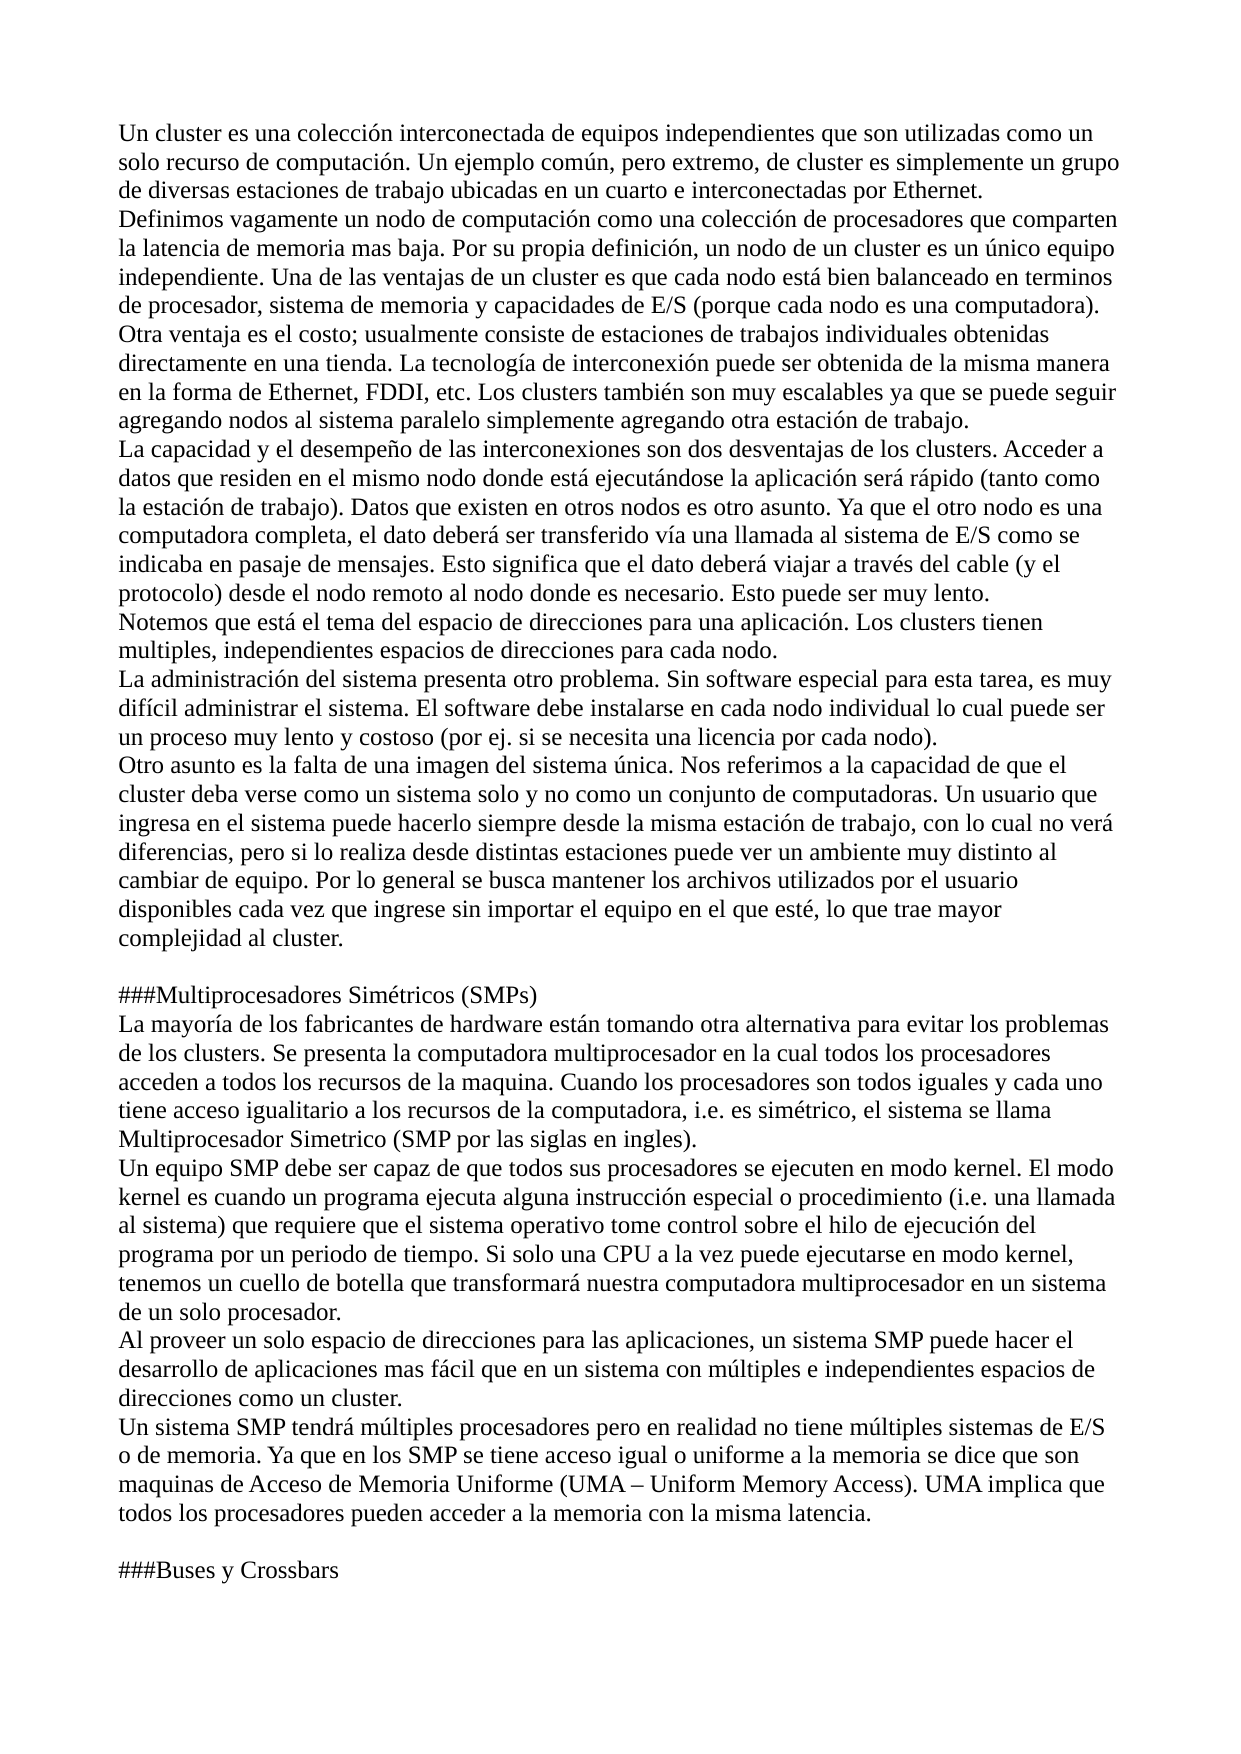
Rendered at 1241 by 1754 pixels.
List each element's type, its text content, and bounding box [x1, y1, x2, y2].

text Un equipo SMP debe ser capaz de que todos sus procesadores se ejecuten en modo kernel. El modo kernel es cuando un programa ejecuta alguna instrucción especial o procedimiento (i.e. una llamada al sistema) que requiere que el sistema operativo tome control sobre el hilo de ejecución del programa por un periodo de tiempo. Si solo una CPU a la vez puede ejecutarse en modo kernel, tenemos un cuello de botella que transformará nuestra computadora multiprocesador en un sistema de un solo procesador. [118, 1153, 1122, 1326]
text Un cluster es una colección interconectada de equipos independientes que son utilizadas como un solo recurso de computación. Un ejemplo común, pero extremo, de cluster es simplemente un grupo de diversas estaciones de trabajo ubicadas en un cuarto e interconectadas por Ethernet. [118, 118, 1122, 204]
text La capacidad y el desempeño de las interconexiones son dos desventajas de los clusters. Acceder a datos que residen en el mismo nodo donde está ejecutándose la aplicación será rápido (tanto como la estación de trabajo). Datos que existen en otros nodos es otro asunto. Ya que el otro nodo es una computadora completa, el dato deberá ser transferido vía una llamada al sistema de E/S como se indicaba en pasaje de mensajes. Esto significa que el dato deberá viajar a través del cable (y el protocolo) desde el nodo remoto al nodo donde es necesario. Esto puede ser muy lento. [118, 434, 1122, 607]
text Un sistema SMP tendrá múltiples procesadores pero en realidad no tiene múltiples sistemas de E/S o de memoria. Ya que en los SMP se tiene acceso igual o uniforme a la memoria se dice que son maquinas de Acceso de Memoria Uniforme (UMA – Uniform Memory Access). UMA implica que todos los procesadores pueden acceder a la memoria con la misma latencia. [118, 1412, 1122, 1527]
text ###Multiprocesadores Simétricos (SMPs) [118, 981, 1122, 1009]
text Notemos que está el tema del espacio de direcciones para una aplicación. Los clusters tienen multiples, independientes espacios de direcciones para cada nodo. [118, 607, 1122, 664]
text Definimos vagamente un nodo de computación como una colección de procesadores que comparten la latencia de memoria mas baja. Por su propia definición, un nodo de un cluster es un único equipo independiente. Una de las ventajas de un cluster es que cada nodo está bien balanceado en terminos de procesador, sistema de memoria y capacidades de E/S (porque cada nodo es una computadora). Otra ventaja es el costo; usualmente consiste de estaciones de trabajos individuales obtenidas directamente en una tienda. La tecnología de interconexión puede ser obtenida de la misma manera en la forma de Ethernet, FDDI, etc. Los clusters también son muy escalables ya que se puede seguir agregando nodos al sistema paralelo simplemente agregando otra estación de trabajo. [118, 204, 1122, 434]
text ###Buses y Crossbars [118, 1556, 1122, 1584]
text Otro asunto es la falta de una imagen del sistema única. Nos referimos a la capacidad de que el cluster deba verse como un sistema solo y no como un conjunto de computadoras. Un usuario que ingresa en el sistema puede hacerlo siempre desde la misma estación de trabajo, con lo cual no verá diferencias, pero si lo realiza desde distintas estaciones puede ver un ambiente muy distinto al cambiar de equipo. Por lo general se busca mantener los archivos utilizados por el usuario disponibles cada vez que ingrese sin importar el equipo en el que esté, lo que trae mayor complejidad al cluster. [118, 751, 1122, 952]
text La administración del sistema presenta otro problema. Sin software especial para esta tarea, es muy difícil administrar el sistema. El software debe instalarse en cada nodo individual lo cual puede ser un proceso muy lento y costoso (por ej. si se necesita una licencia por cada nodo). [118, 664, 1122, 751]
text La mayoría de los fabricantes de hardware están tomando otra alternativa para evitar los problemas de los clusters. Se presenta la computadora multiprocesador en la cual todos los procesadores acceden a todos los recursos de la maquina. Cuando los procesadores son todos iguales y cada uno tiene acceso igualitario a los recursos de la computadora, i.e. es simétrico, el sistema se llama Multiprocesador Simetrico (SMP por las siglas en ingles). [118, 1009, 1122, 1153]
text Al proveer un solo espacio de direcciones para las aplicaciones, un sistema SMP puede hacer el desarrollo de aplicaciones mas fácil que en un sistema con múltiples e independientes espacios de direcciones como un cluster. [118, 1326, 1122, 1412]
